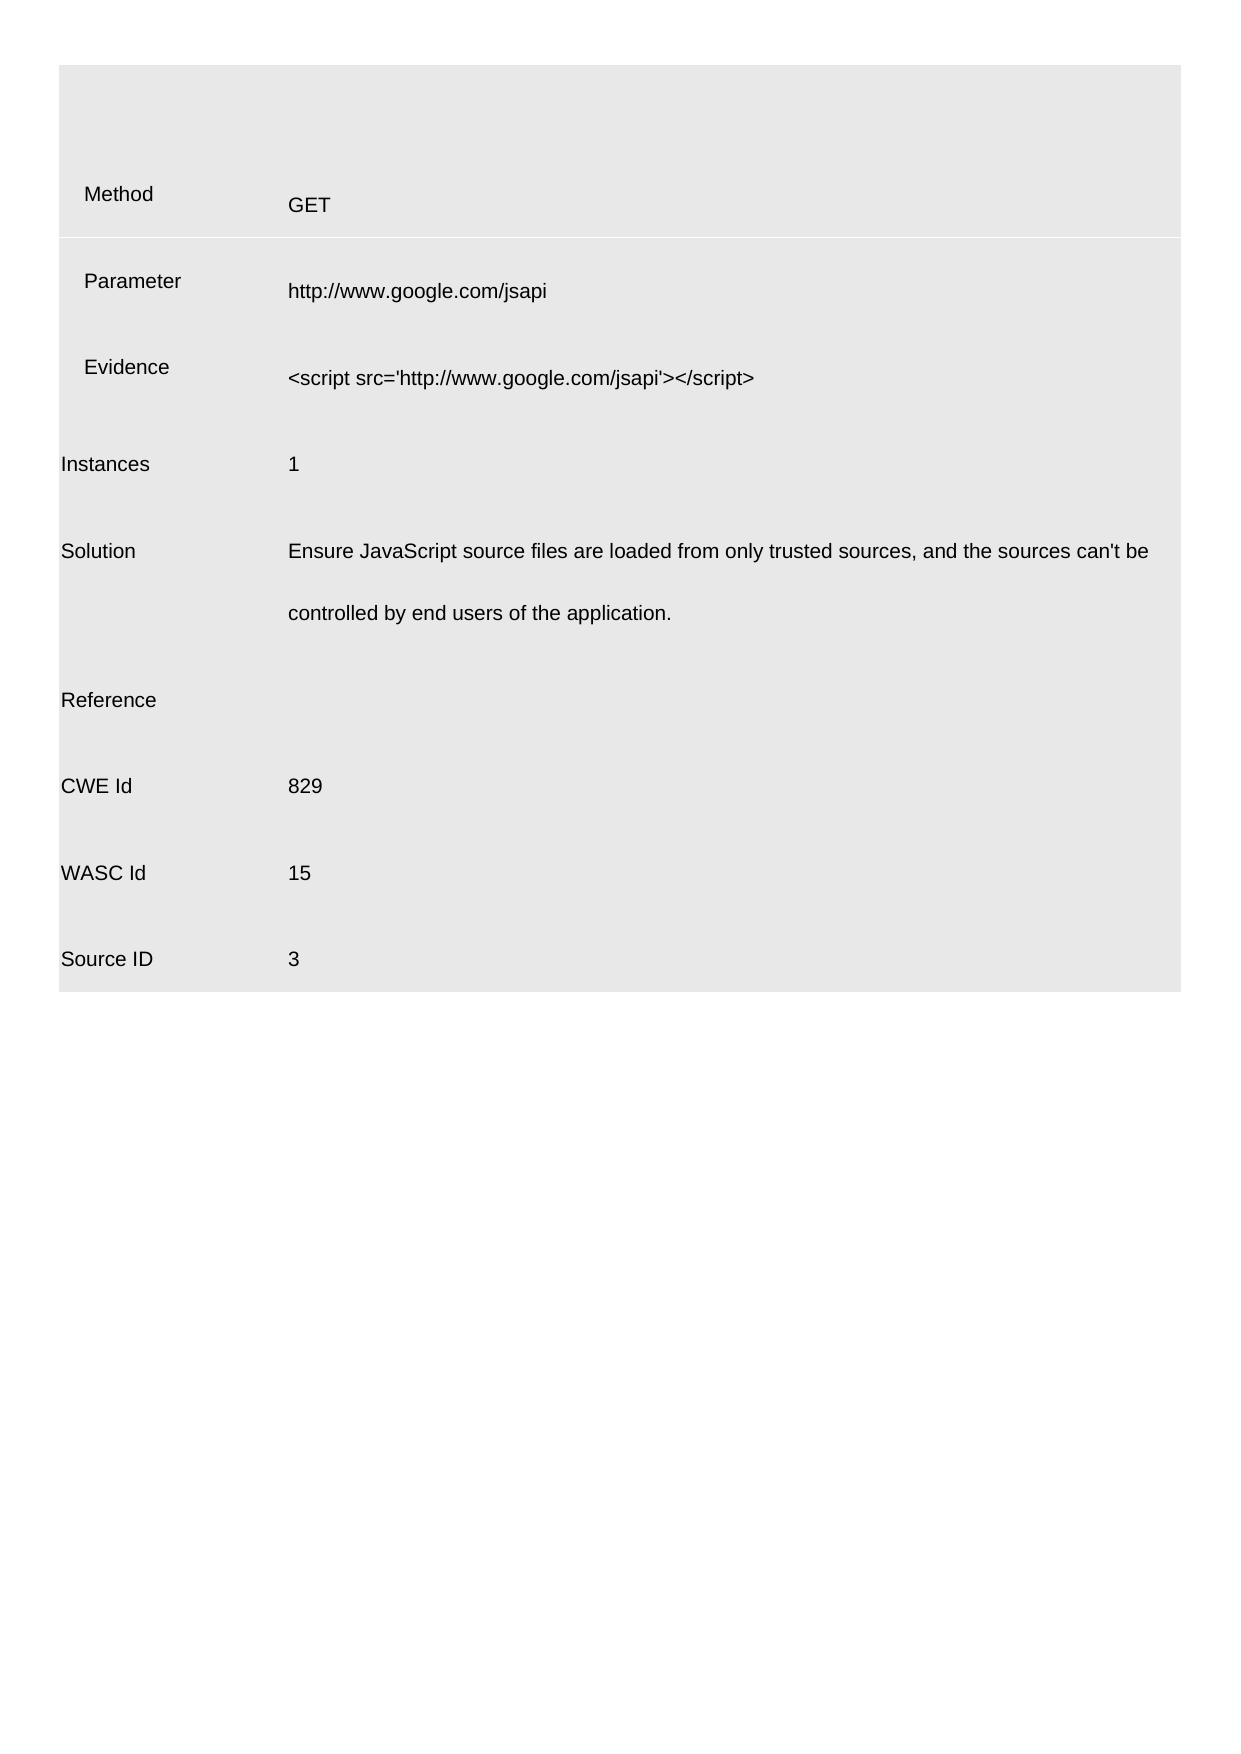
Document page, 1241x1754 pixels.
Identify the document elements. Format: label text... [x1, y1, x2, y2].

table_cell Ensure JavaScript source files are loaded from only trusted sources, and the sources can't be controlled by end users of the application. [286, 497, 1181, 646]
table_cell 1 [286, 410, 1181, 497]
table_cell 829 [286, 732, 1181, 819]
table_cell GET [286, 151, 1181, 237]
table_cell 3 [286, 905, 1181, 992]
table_cell WASC Id [59, 819, 286, 905]
table_cell 15 [286, 819, 1181, 905]
table_cell Parameter [59, 238, 286, 324]
table_cell <script src='http://www.google.com/jsapi'></script> [286, 324, 1181, 410]
table_cell Source ID [59, 905, 286, 992]
table_cell [286, 646, 1181, 732]
table_cell Evidence [59, 324, 286, 410]
table_cell Reference [59, 646, 286, 732]
table_cell http://www.google.com/jsapi [286, 238, 1181, 324]
table_cell [59, 65, 286, 151]
table_cell Method [59, 151, 286, 237]
table_cell CWE Id [59, 732, 286, 819]
table_cell [286, 65, 1181, 151]
table_cell Instances [59, 410, 286, 497]
table_cell Solution [59, 497, 286, 646]
